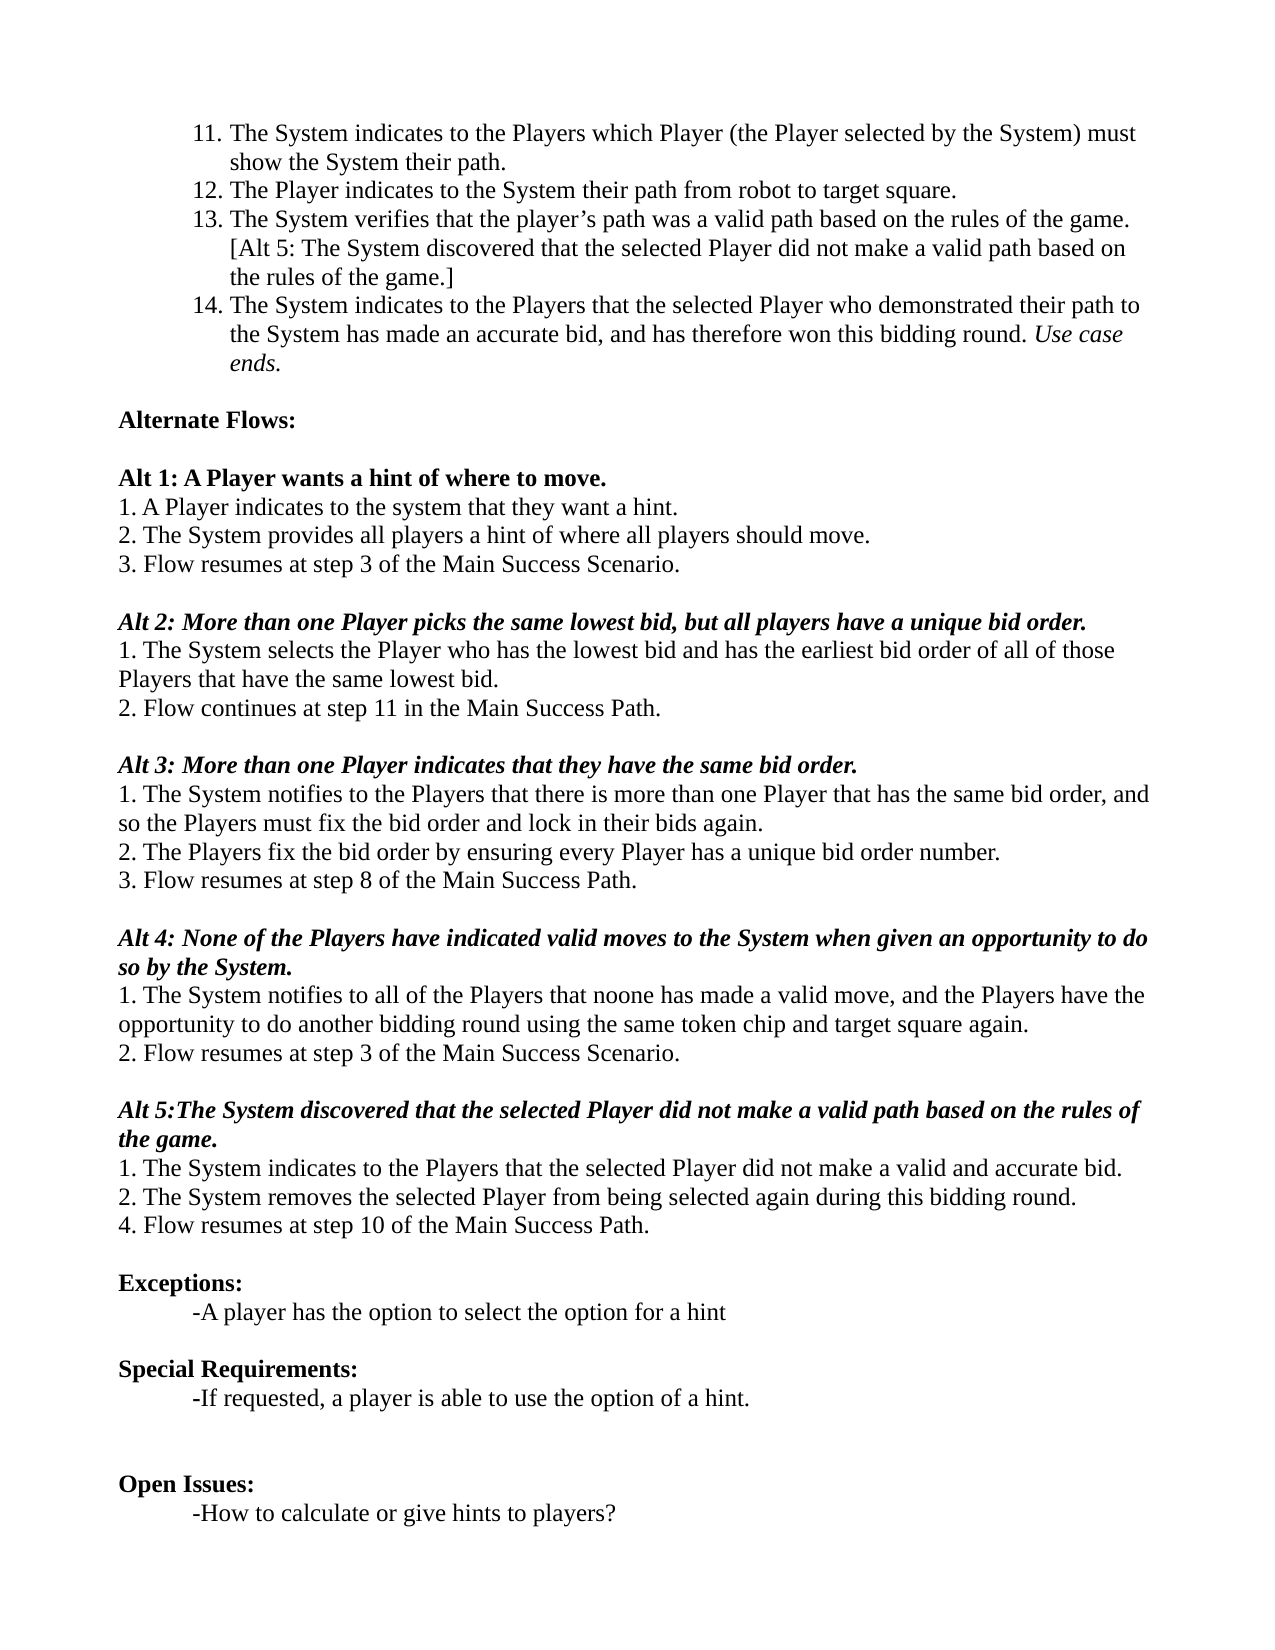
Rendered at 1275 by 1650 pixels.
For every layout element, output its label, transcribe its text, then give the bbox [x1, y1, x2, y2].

list The System indicates to the Players which Player (the Player selected by the System) must show the System their path. [192, 118, 1157, 176]
text 3. Flow resumes at step 8 of the Main Success Path. [118, 866, 1157, 894]
list The System verifies that the player’s path was a valid path based on the rules of the game. [Alt 5: The System discovered that the selected Player did not make a valid path based on the rules of the game.] [192, 204, 1157, 291]
text 1. The System selects the Player who has the lowest bid and has the earliest bid order of all of those Players that have the same lowest bid. [118, 636, 1157, 693]
text Exceptions: [118, 1268, 1157, 1297]
text Alt 1: A Player wants a hint of where to move. [118, 463, 1157, 492]
text -If requested, a player is able to use the option of a hint. [118, 1383, 1157, 1412]
text 2. The System removes the selected Player from being selected again during this bidding round. [118, 1182, 1157, 1211]
text 1. A Player indicates to the system that they want a hint. [118, 492, 1157, 521]
text -A player has the option to select the option for a hint [118, 1297, 1157, 1326]
text -How to calculate or give hints to players? [118, 1498, 1157, 1527]
text Open Issues: [118, 1469, 1157, 1498]
text 4. Flow resumes at step 10 of the Main Success Path. [118, 1211, 1157, 1239]
text 2. Flow continues at step 11 in the Main Success Path. [118, 693, 1157, 722]
text 1. The System notifies to all of the Players that noone has made a valid move, and the Players have the opportunity to do another bidding round using the same token chip and target square again. [118, 981, 1157, 1038]
text 2. Flow resumes at step 3 of the Main Success Scenario. [118, 1038, 1157, 1067]
text 3. Flow resumes at step 3 of the Main Success Scenario. [118, 549, 1157, 578]
text Special Requirements: [118, 1354, 1157, 1383]
text Alt 5:The System discovered that the selected Player did not make a valid path based on the rules of the game. [118, 1096, 1157, 1153]
text Alt 3: More than one Player indicates that they have the same bid order. [118, 751, 1157, 779]
text Alt 4: None of the Players have indicated valid moves to the System when given an opportunity to do so by the System. [118, 923, 1157, 981]
text 2. The Players fix the bid order by ensuring every Player has a unique bid order number. [118, 837, 1157, 866]
text 1. The System indicates to the Players that the selected Player did not make a valid and accurate bid. [118, 1153, 1157, 1182]
text 1. The System notifies to the Players that there is more than one Player that has the same bid order, and so the Players must fix the bid order and lock in their bids again. [118, 779, 1157, 837]
text 2. The System provides all players a hint of where all players should move. [118, 521, 1157, 549]
list The Player indicates to the System their path from robot to target square. [192, 176, 1157, 204]
text Alt 2: More than one Player picks the same lowest bid, but all players have a unique bid order. [118, 607, 1157, 636]
list The System indicates to the Players that the selected Player who demonstrated their path to the System has made an accurate bid, and has therefore won this bidding round. Use case ends. [192, 291, 1157, 377]
text Alternate Flows: [118, 406, 1157, 434]
